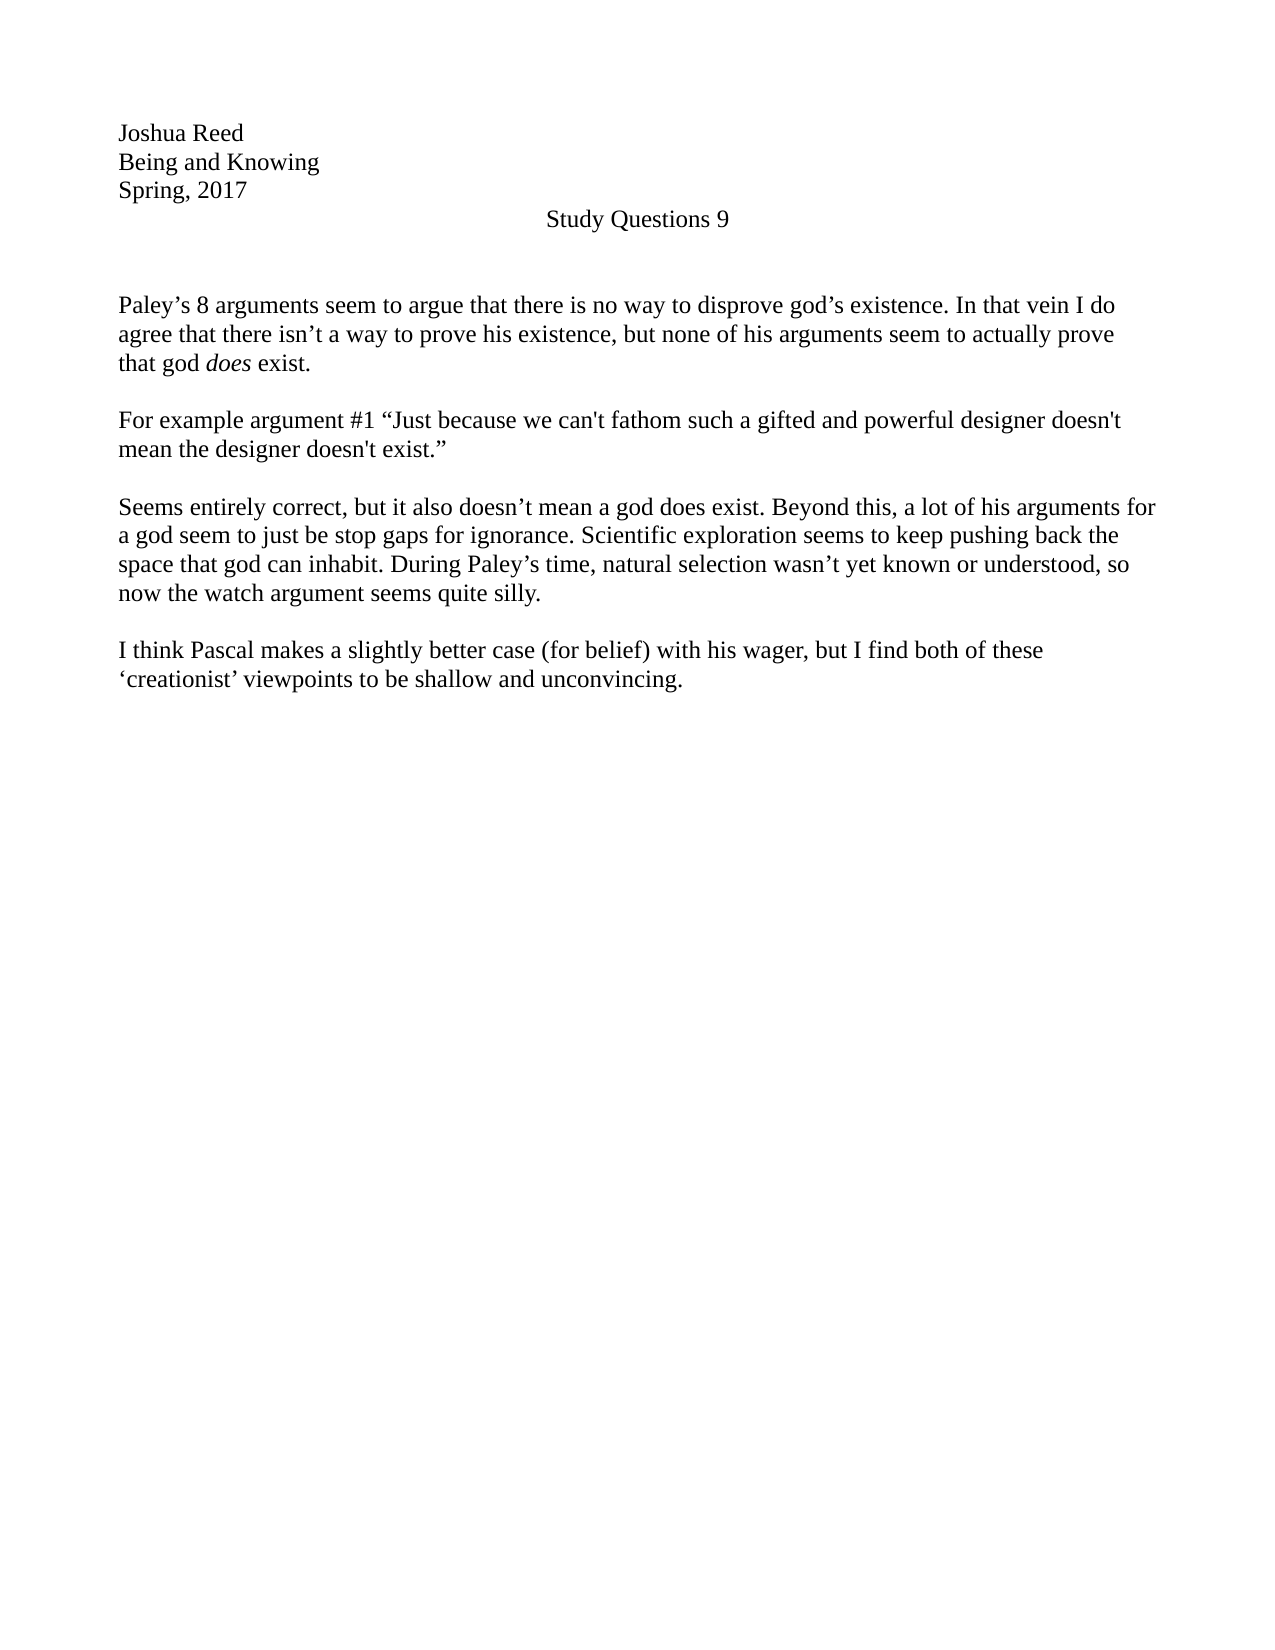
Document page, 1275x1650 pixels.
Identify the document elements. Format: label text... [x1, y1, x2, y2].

text Joshua Reed [118, 118, 1157, 147]
text Study Questions 9 [118, 204, 1157, 233]
text I think Pascal makes a slightly better case (for belief) with his wager, but I find both of these ‘creationist’ viewpoints to be shallow and unconvincing. [118, 636, 1157, 693]
text Being and Knowing [118, 147, 1157, 176]
text Paley’s 8 arguments seem to argue that there is no way to disprove god’s existence. In that vein I do agree that there isn’t a way to prove his existence, but none of his arguments seem to actually prove that god does exist. [118, 291, 1157, 377]
text Seems entirely correct, but it also doesn’t mean a god does exist. Beyond this, a lot of his arguments for a god seem to just be stop gaps for ignorance. Scientific exploration seems to keep pushing back the space that god can inhabit. During Paley’s time, natural selection wasn’t yet known or understood, so now the watch argument seems quite silly. [118, 492, 1157, 607]
text Spring, 2017 [118, 176, 1157, 204]
text For example argument #1 “Just because we can't fathom such a gifted and powerful designer doesn't mean the designer doesn't exist.” [118, 406, 1157, 463]
